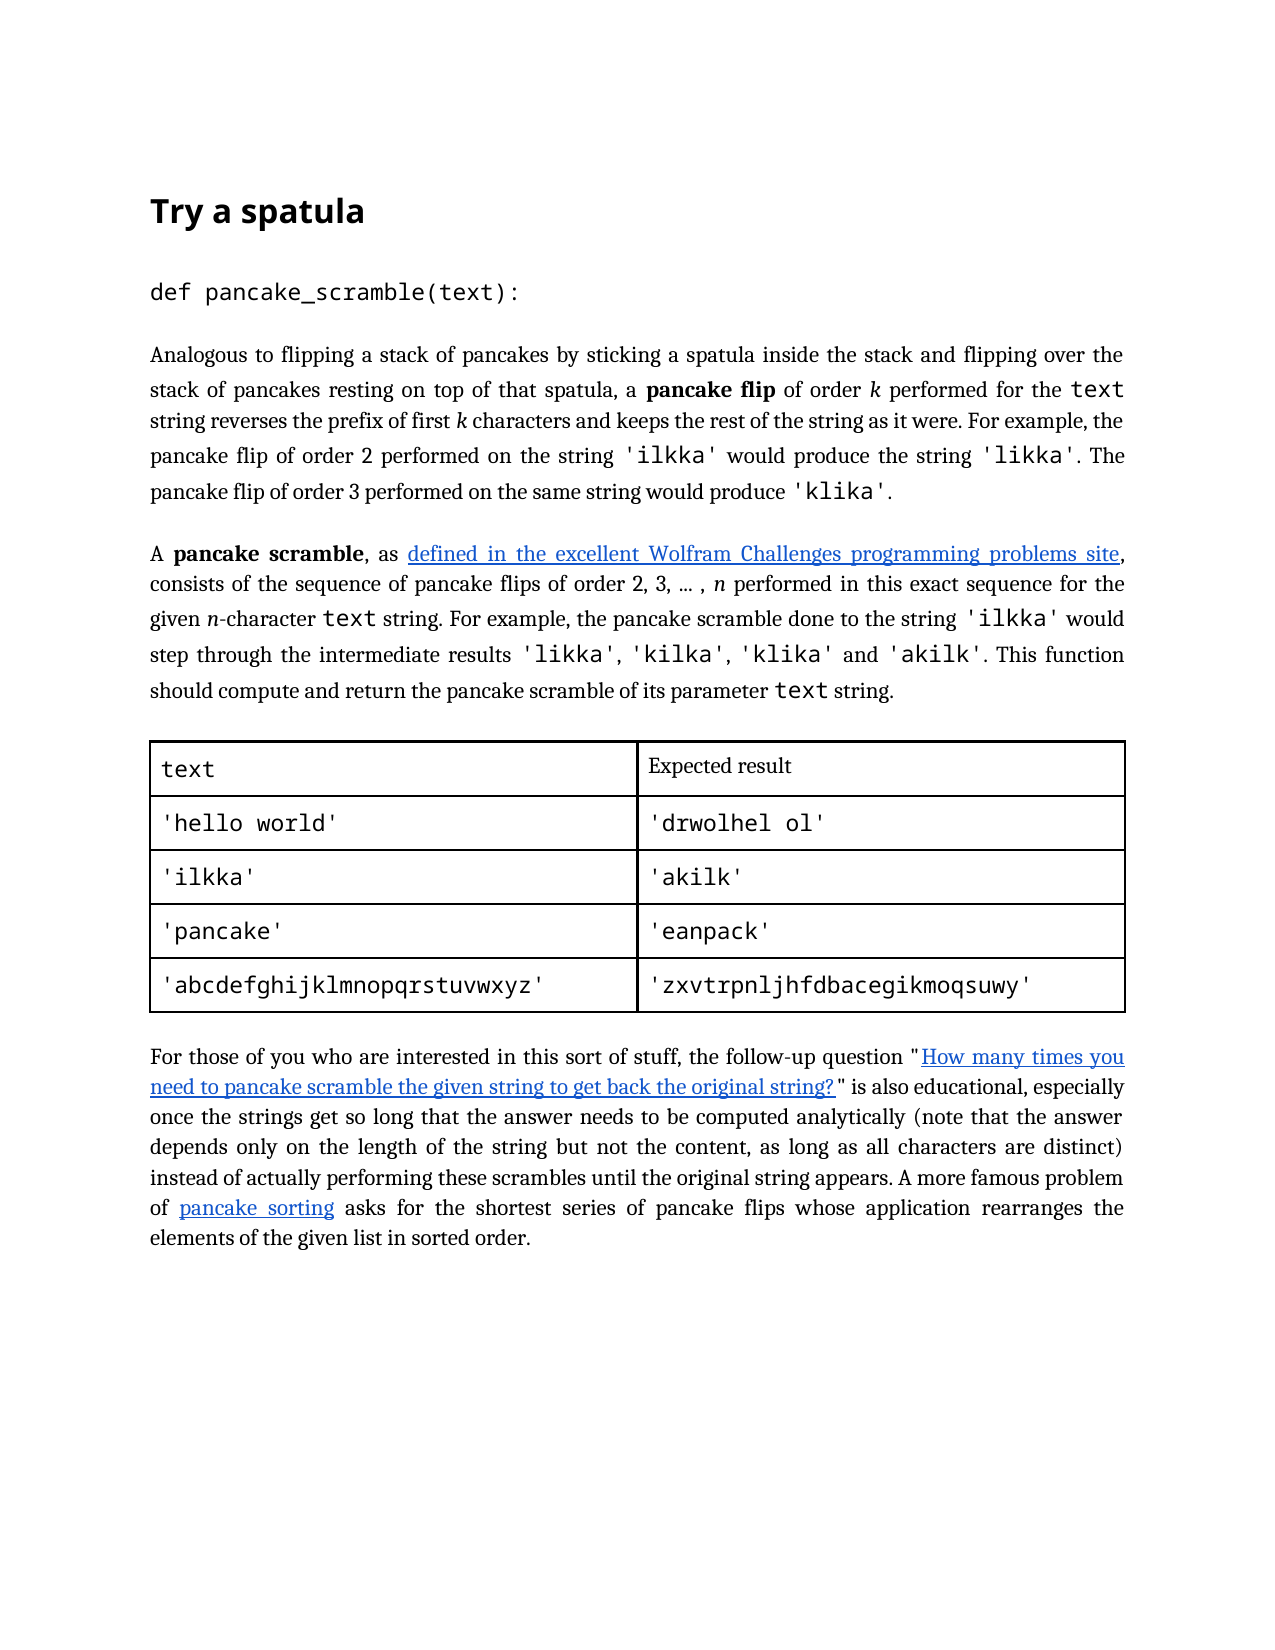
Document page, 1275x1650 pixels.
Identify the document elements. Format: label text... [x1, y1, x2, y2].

table_header Expected result [639, 743, 1124, 794]
table_cell 'ilkka' [151, 851, 636, 903]
table_cell 'pancake' [151, 905, 636, 957]
table_header text [151, 743, 636, 794]
text Analogous to flipping a stack of pancakes by sticking a spatula inside the stack and flipping over the stack of pancakes resting on top of that spatula, a pancake flip of order k performed for the text string reverses the prefix of first k characters and keeps the rest of the string as it were. For example, the pancake flip of order 2 performed on the string 'ilkka' would produce the string 'likka'. The pancake flip of order 3 performed on the same string would produce 'klika'. [150, 342, 1125, 506]
subtitle Try a spatula [150, 187, 1125, 233]
table_cell 'eanpack' [639, 905, 1124, 957]
text def pancake_scramble(text): [150, 276, 1125, 307]
table_cell 'abcdefghijklmnopqrstuvwxyz' [151, 959, 636, 1011]
text For those of you who are interested in this sort of stuff, the follow-up question "How many times you need to pancake scramble the given string to get back the original string?" is also educational, especially once the strings get so long that the answer needs to be computed analytically (note that the answer depends only on the length of the string but not the content, as long as all characters are distinct) instead of actually performing these scrambles until the original string appears. A more famous problem of pancake sorting asks for the shortest series of pancake flips whose application rearranges the elements of the given list in sorted order. [150, 1043, 1125, 1251]
table_cell 'akilk' [639, 851, 1124, 903]
text A pancake scramble, as defined in the excellent Wolfram Challenges programming problems site, consists of the sequence of pancake flips of order 2, 3, ... , n performed in this exact sequence for the given n-character text string. For example, the pancake scramble done to the string 'ilkka' would step through the intermediate results 'likka', 'kilka', 'klika' and 'akilk'. This function should compute and return the pancake scramble of its parameter text string. [150, 541, 1125, 705]
table_cell 'drwolhel ol' [639, 797, 1124, 849]
table_cell 'zxvtrpnljhfdbacegikmoqsuwy' [639, 959, 1124, 1011]
table_cell 'hello world' [151, 797, 636, 849]
